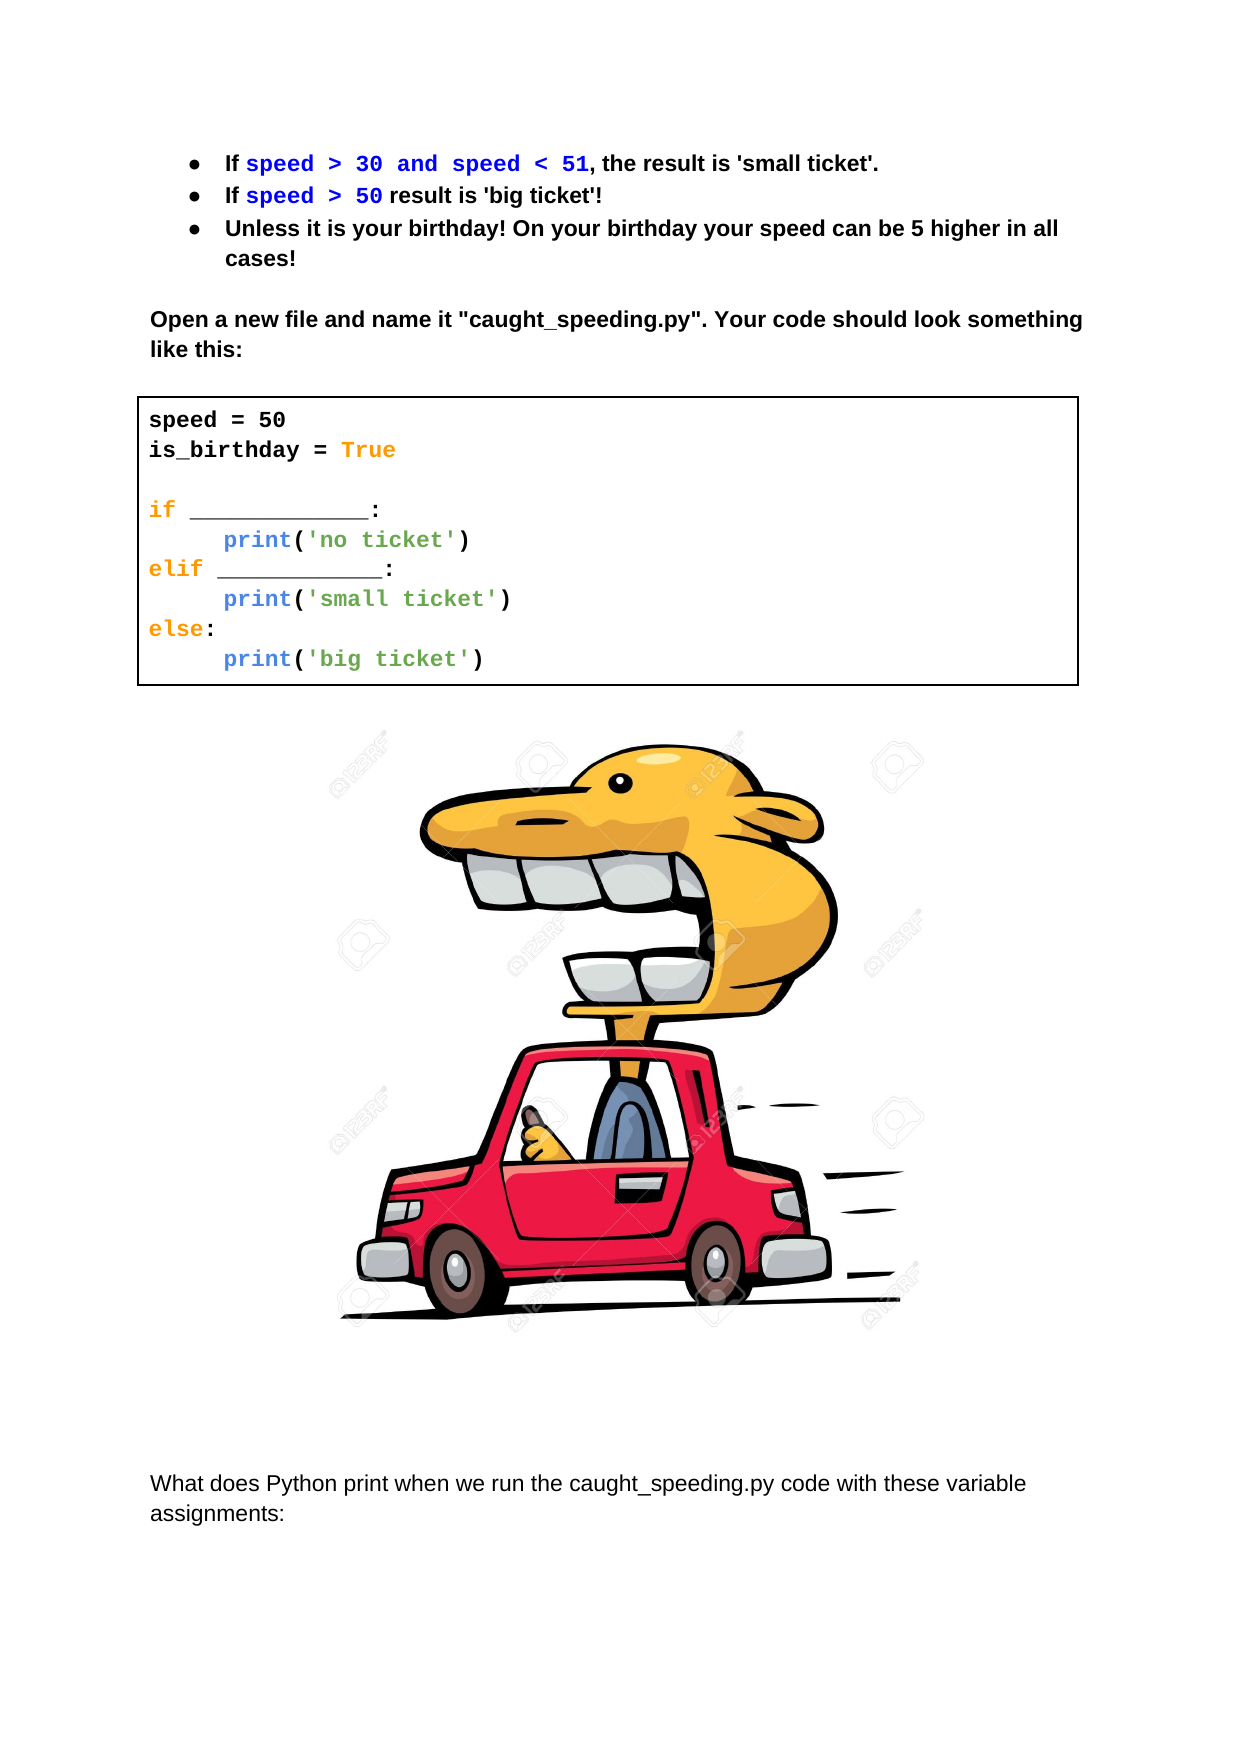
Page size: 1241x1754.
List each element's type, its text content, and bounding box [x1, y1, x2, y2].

list Unless it is your birthday! On your birthday your speed can be 5 higher in all cases! [187, 215, 1090, 272]
text Open a new file and name it "caught_speeding.py". Your code should look something like this: [150, 306, 1090, 362]
table_header speed = 50 is_birthday = True if _____________: print('no ticket') elif ____________: print('small ticket') else: print('big ticket') [139, 398, 1077, 683]
text What does Python print when we run the caught_speeding.py code with these variable assignments: [150, 1470, 1090, 1526]
picture [311, 715, 929, 1345]
list If speed > 30 and speed < 51, the result is 'small ticket'. [187, 150, 1090, 178]
list If speed > 50 result is 'big ticket'! [187, 182, 1090, 211]
